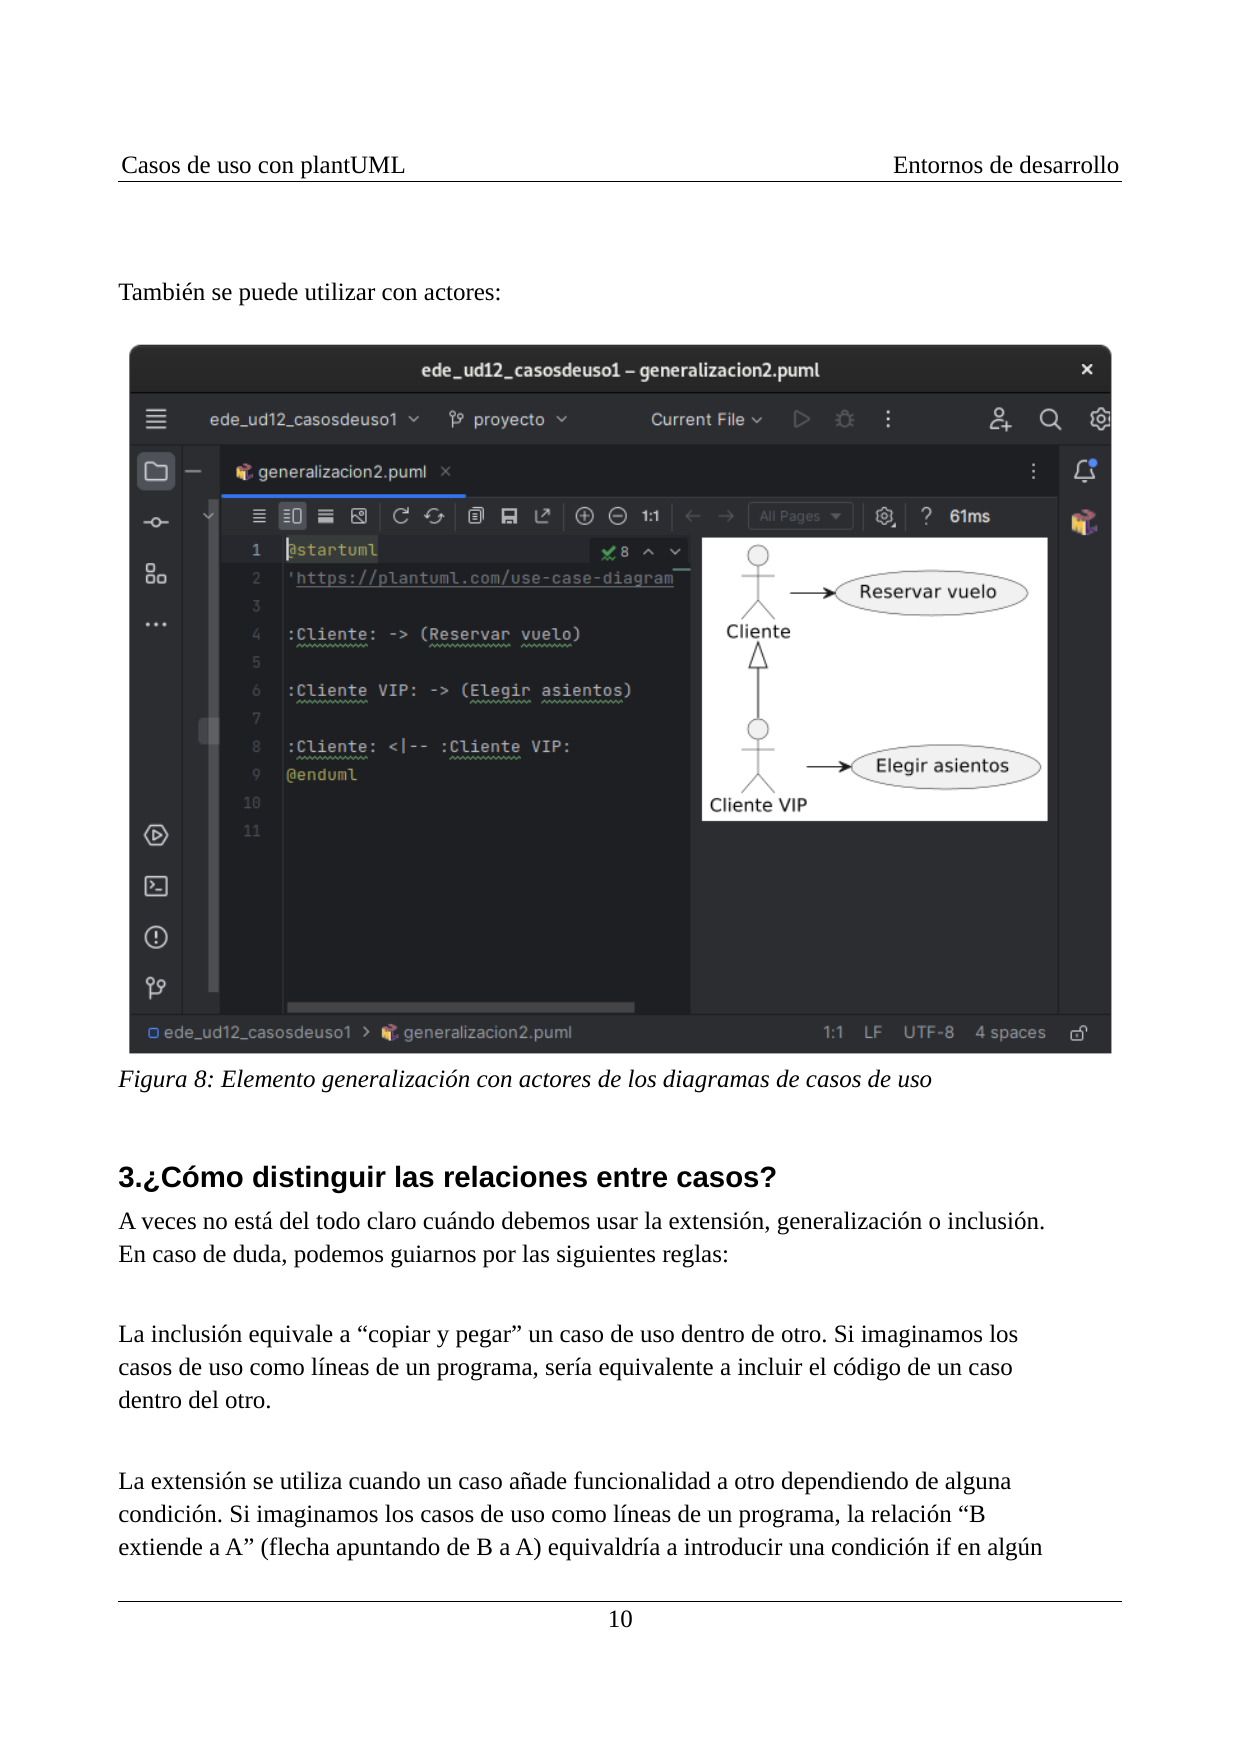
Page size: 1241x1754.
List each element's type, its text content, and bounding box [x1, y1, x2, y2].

text La inclusión equivale a “copiar y pegar” un caso de uso dentro de otro. Si imaginamos los casos de uso como líneas de un programa, sería equivalente a incluir el código de un caso dentro del otro. [118, 1319, 1122, 1447]
subtitle 3.¿Cómo distinguir las relaciones entre casos? [118, 1159, 1122, 1193]
picture [118, 336, 1123, 1065]
text Figura 8: Elemento generalización con actores de los diagramas de casos de uso [118, 1065, 1122, 1093]
text También se puede utilizar con actores: [118, 277, 1122, 306]
text La extensión se utiliza cuando un caso añade funcionalidad a otro dependiendo de alguna condición. Si imaginamos los casos de uso como líneas de un programa, la relación “B extiende a A” (flecha apuntando de B a A) equivaldría a introducir una condición if en algún [118, 1466, 1122, 1561]
text A veces no está del todo claro cuándo debemos usar la extensión, generalización o inclusión. En caso de duda, podemos guiarnos por las siguientes reglas: [118, 1206, 1122, 1301]
